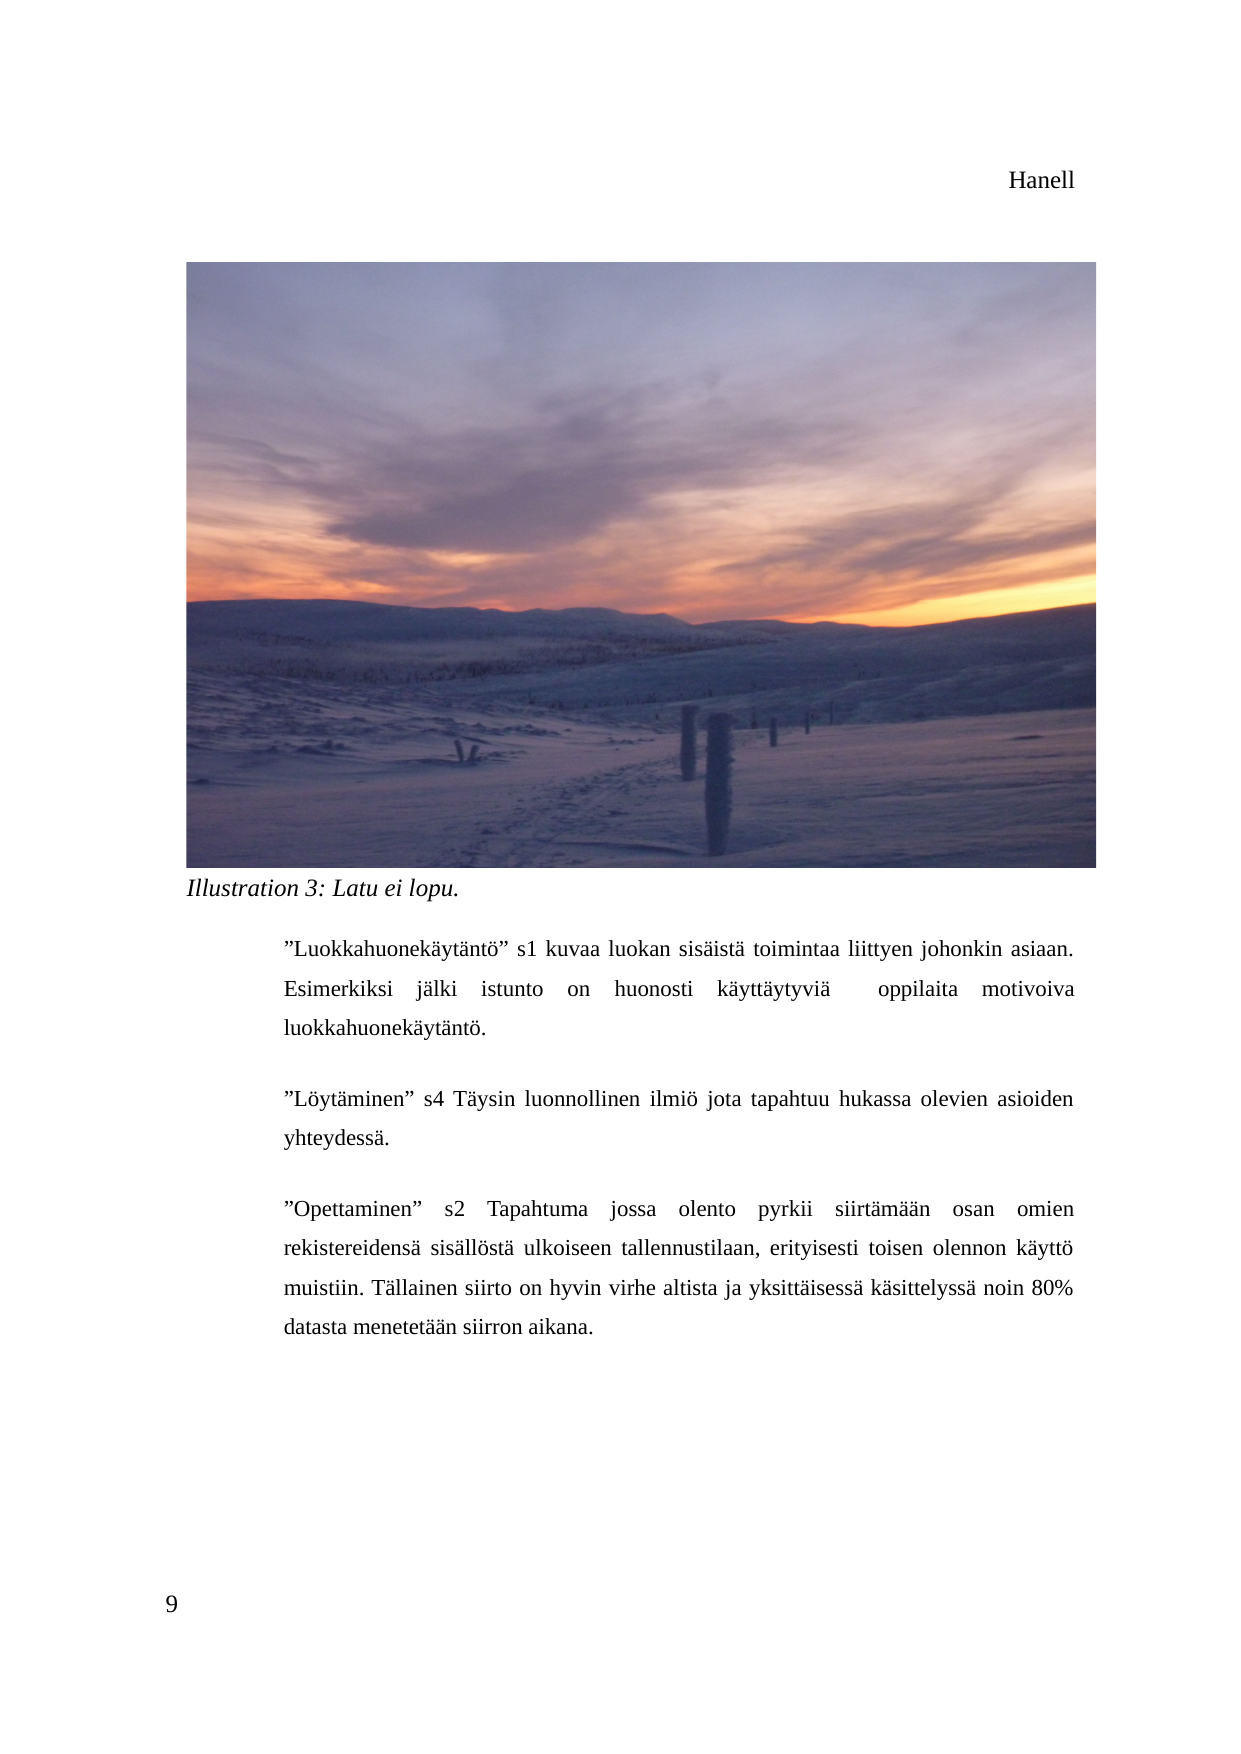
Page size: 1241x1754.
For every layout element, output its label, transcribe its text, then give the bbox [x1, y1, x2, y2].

text ”Löytäminen” s4 Täysin luonnollinen ilmiö jota tapahtuu hukassa olevien asioiden yhteydessä. [283, 1085, 1075, 1151]
text ”Opettaminen” s2 Tapahtuma jossa olento pyrkii siirtämään osan omien rekistereidensä sisällöstä ulkoiseen tallennustilaan, erityisesti toisen olennon käyttö muistiin. Tällainen siirto on hyvin virhe altista ja yksittäisessä käsittelyssä noin 80% datasta menetetään siirron aikana. [283, 1195, 1075, 1340]
text [186, 250, 1118, 262]
picture [186, 262, 1097, 868]
text ”Luokkahuonekäytäntö” s1 kuvaa luokan sisäistä toimintaa liittyen johonkin asiaan. Esimerkiksi jälki istunto on huonosti käyttäytyviä oppilaita motivoiva luokkahuonekäytäntö. [186, 902, 1118, 1040]
text Illustration 3: Latu ei lopu. [186, 262, 1118, 902]
